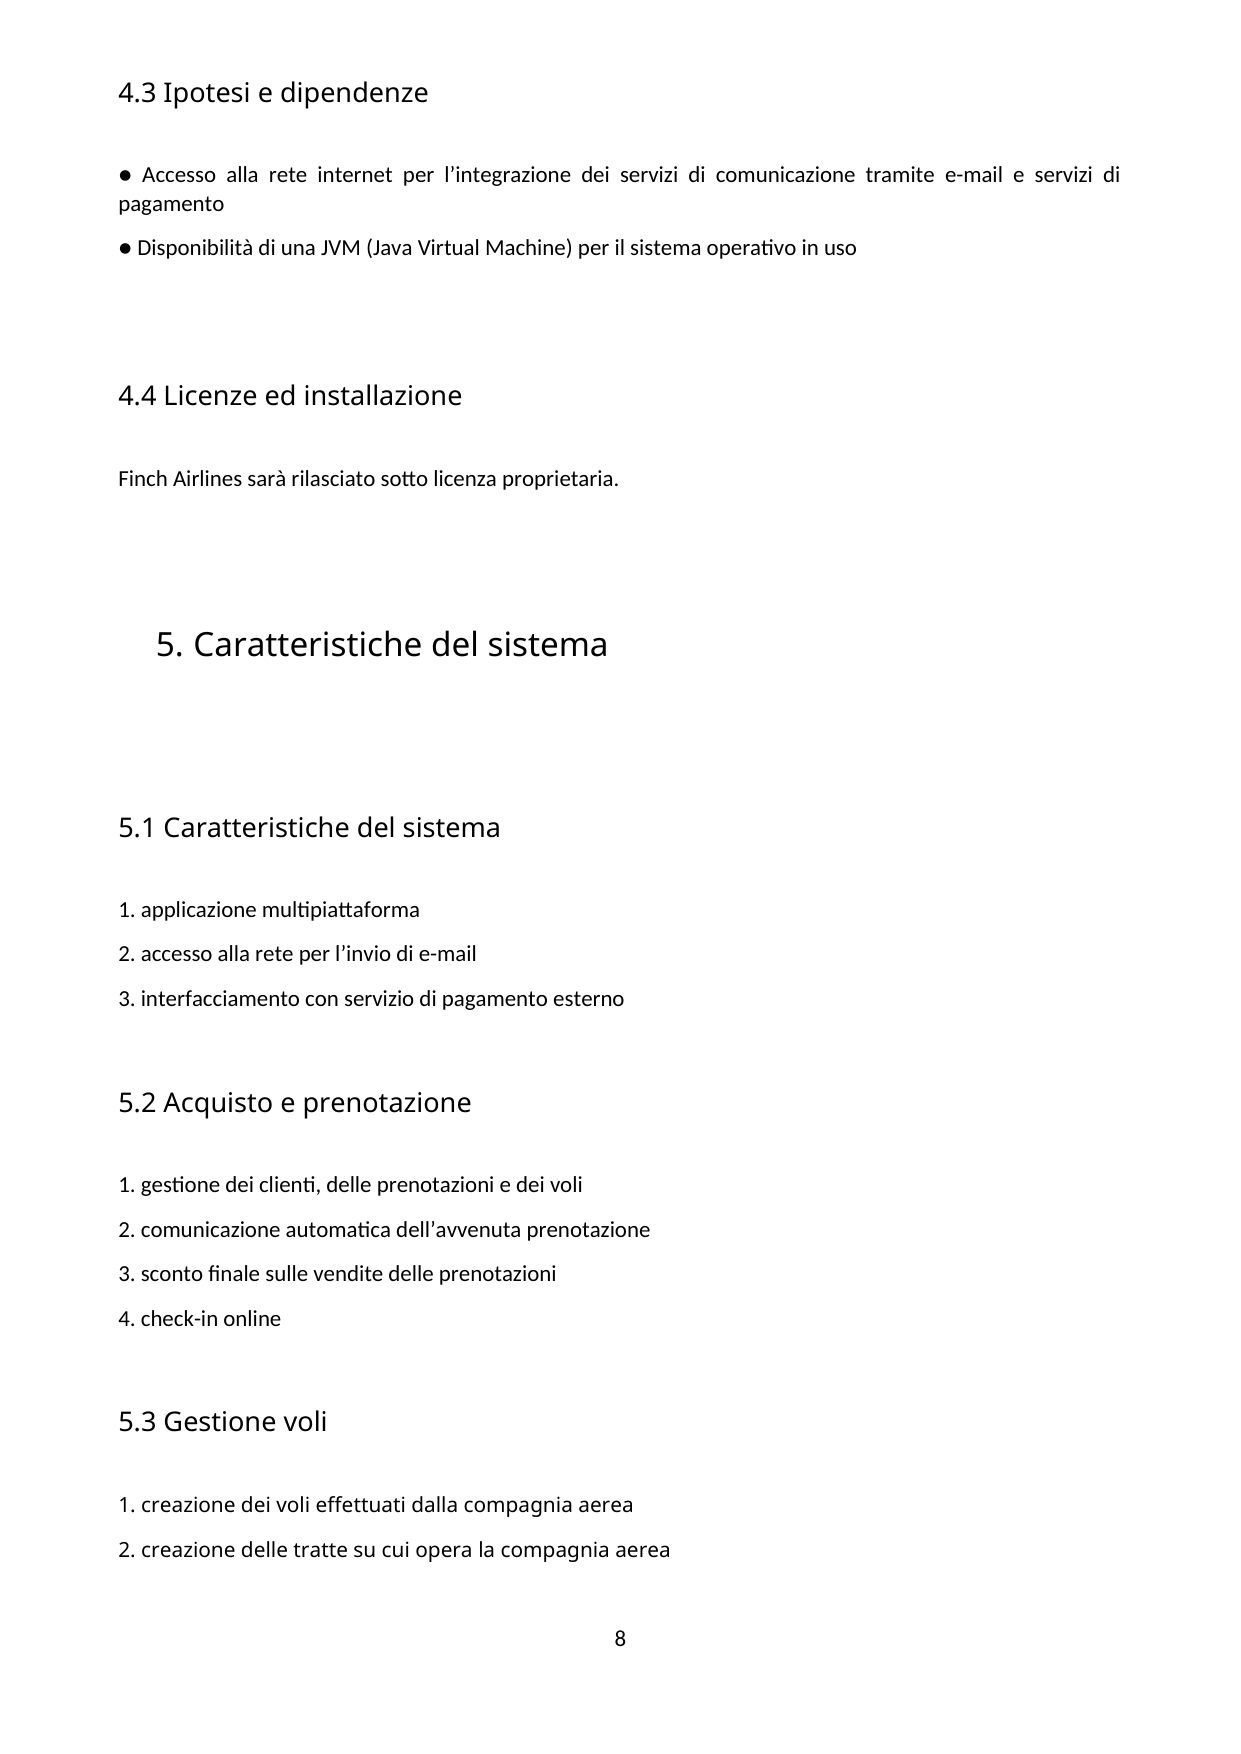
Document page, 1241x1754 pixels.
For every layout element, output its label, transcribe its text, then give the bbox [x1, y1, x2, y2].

subtitle 5.3 Gestione voli [118, 1403, 1122, 1440]
text ● Accesso alla rete internet per l’integrazione dei servizi di comunicazione tramite e-mail e servizi di pagamento [118, 161, 1122, 217]
text 1. gestione dei clienti, delle prenotazioni e dei voli [118, 1170, 1122, 1198]
text 1. creazione dei voli effettuati dalla compagnia aerea [118, 1490, 1122, 1518]
text Finch Airlines sarà rilasciato sotto licenza proprietaria. [118, 464, 1122, 492]
subtitle 4.4 Licenze ed installazione [118, 377, 1122, 414]
list Caratteristiche del sistema [156, 621, 1122, 666]
text 2. creazione delle tratte su cui opera la compagnia aerea [118, 1535, 1122, 1563]
text 1. applicazione multipiattaforma [118, 895, 1122, 923]
text 2. accesso alla rete per l’invio di e-mail [118, 939, 1122, 968]
text ● Disponibilità di una JVM (Java Virtual Machine) per il sistema operativo in uso [118, 233, 1122, 261]
text 3. sconto finale sulle vendite delle prenotazioni [118, 1259, 1122, 1287]
text 3. interfacciamento con servizio di pagamento esterno [118, 984, 1122, 1012]
subtitle 5.1 Caratteristiche del sistema [118, 808, 1122, 845]
subtitle 5.2 Acquisto e prenotazione [118, 1083, 1122, 1120]
text 4. check-in online [118, 1304, 1122, 1332]
subtitle 4.3 Ipotesi e dipendenze [118, 74, 1122, 111]
text 2. comunicazione automatica dell’avvenuta prenotazione [118, 1215, 1122, 1243]
